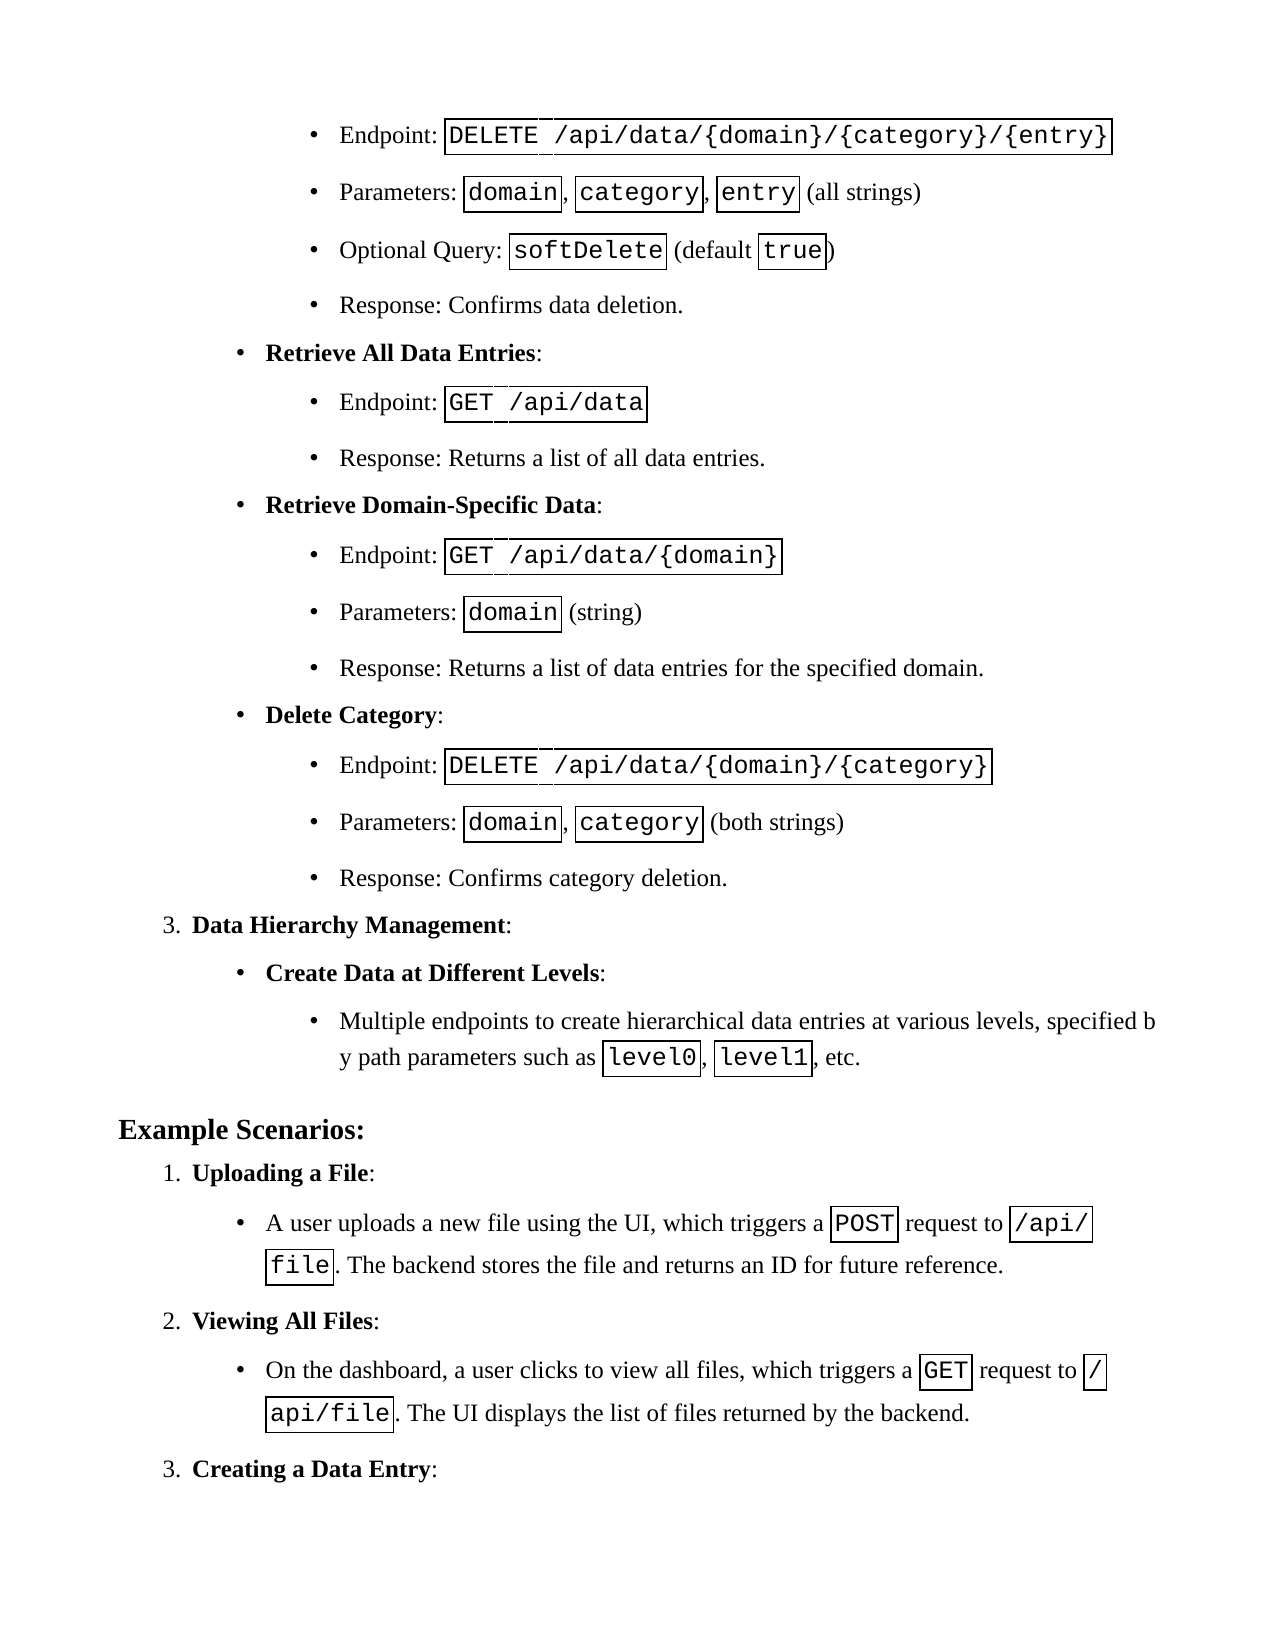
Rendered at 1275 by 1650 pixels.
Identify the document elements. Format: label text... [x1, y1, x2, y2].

list Response: Confirms category deletion. [309, 863, 1157, 892]
list Endpoint: GET /api/data [648, 386, 1157, 423]
list Response: Returns a list of all data entries. [309, 443, 1157, 472]
list Parameters: domain, category, entry (all strings) [576, 177, 702, 211]
list Optional Query: softDelete (default true) [667, 233, 758, 270]
list Create Data at Different Levels: [236, 958, 1157, 987]
list Endpoint: GET /api/data [446, 387, 646, 422]
list Retrieve Domain-Specific Data: [236, 491, 1157, 519]
list Endpoint: DELETE /api/data/{domain}/{category}/{entry} [446, 119, 1111, 154]
list Endpoint: GET /api/data/{domain} [309, 538, 444, 575]
list Endpoint: DELETE /api/data/{domain}/{category}/{entry} [309, 118, 444, 155]
list Uploading a File: [162, 1158, 1157, 1187]
list Viewing All Files: [162, 1306, 1157, 1334]
list Parameters: domain, category, entry (all strings) [309, 176, 463, 213]
list Parameters: domain, category (both strings) [576, 807, 702, 841]
list Retrieve All Data Entries: [236, 338, 1157, 367]
list Parameters: domain, category (both strings) [465, 807, 561, 841]
list Parameters: domain, category (both strings) [704, 806, 1157, 843]
list Endpoint: DELETE /api/data/{domain}/{category}/{entry} [1113, 118, 1157, 155]
list A user uploads a new file using the UI, which triggers a POST request to /api/file. The backend stores the file and returns an ID for future reference. [236, 1206, 1157, 1286]
list Endpoint: DELETE /api/data/{domain}/{category} [446, 749, 991, 784]
list Optional Query: softDelete (default true) [827, 233, 1157, 270]
list Endpoint: DELETE /api/data/{domain}/{category} [309, 748, 444, 785]
list domain [465, 597, 561, 631]
list Delete Category: [236, 701, 1157, 729]
list Parameters: domain, category, entry (all strings) [800, 176, 1157, 213]
list Response: Returns a list of data entries for the specified domain. [309, 653, 1157, 682]
list On the dashboard, a user clicks to view all files, which triggers a GET request to /api/file. The UI displays the list of files returned by the backend. [236, 1353, 1157, 1433]
list Endpoint: DELETE /api/data/{domain}/{category} [993, 748, 1157, 785]
list Optional Query: softDelete (default true) [309, 233, 509, 270]
list Optional Query: softDelete (default true) [759, 235, 825, 269]
list Parameters: domain, category (both strings) [309, 806, 463, 843]
list Parameters: domain, category, entry (all strings) [718, 177, 799, 211]
list Endpoint: GET /api/data/{domain} [783, 538, 1157, 575]
list Optional Query: softDelete (default true) [510, 235, 666, 269]
list Parameters: [309, 596, 463, 633]
list Response: Confirms data deletion. [309, 290, 1157, 319]
list Parameters: domain, category, entry (all strings) [465, 177, 561, 211]
list Creating a Data Entry: [162, 1454, 1157, 1482]
subtitle Example Scenarios: [118, 1112, 1157, 1146]
list (string) [562, 596, 1157, 633]
list Data Hierarchy Management: [162, 911, 1157, 939]
list Multiple endpoints to create hierarchical data entries at various levels, specified by path parameters such as level0, level1, etc. [309, 1006, 1157, 1077]
list Endpoint: GET /api/data [309, 386, 444, 423]
list Endpoint: GET /api/data/{domain} [446, 539, 781, 574]
